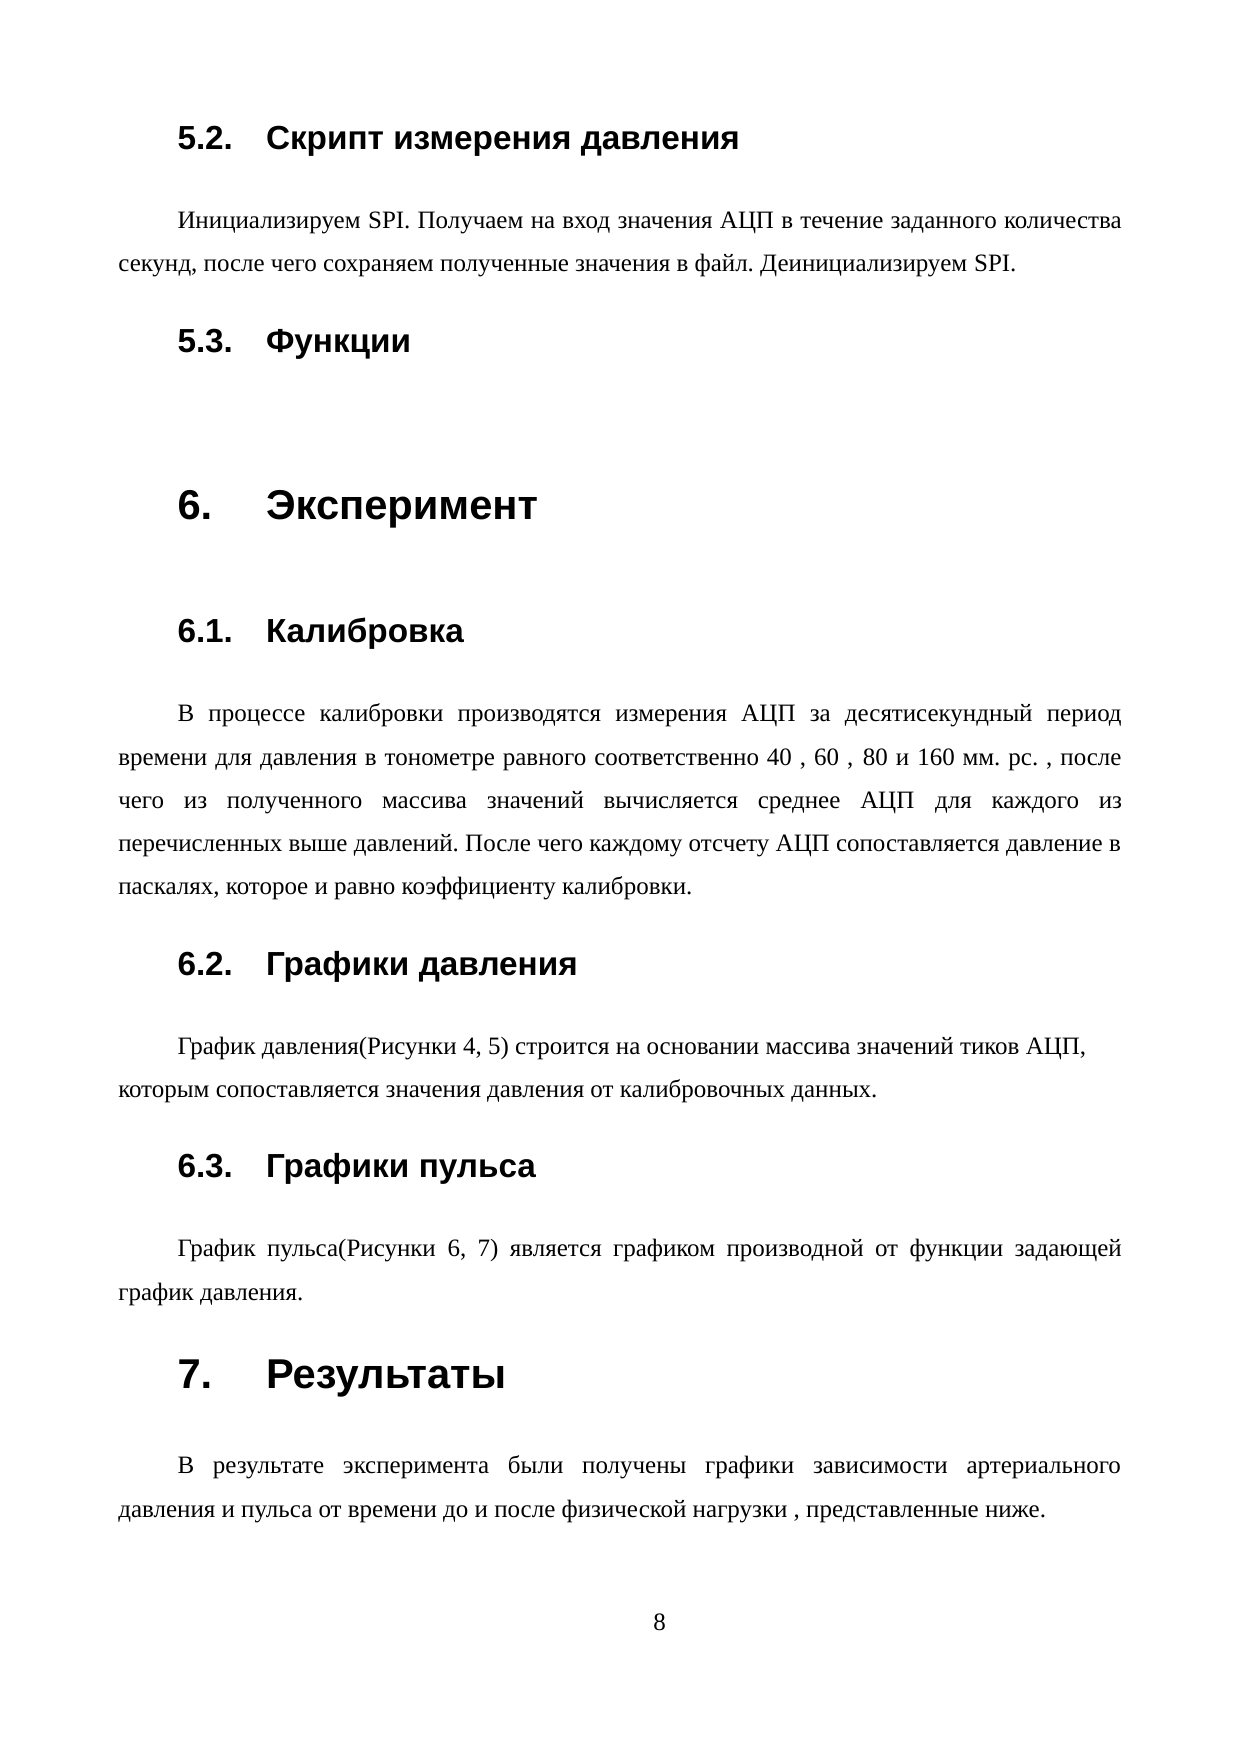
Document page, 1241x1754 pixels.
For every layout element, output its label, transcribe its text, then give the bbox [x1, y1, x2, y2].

subtitle Калибровка [118, 611, 1122, 650]
text График давления(Рисунки 4, 5) строится на основании массива значений тиков АЦП, которым сопоставляется значения давления от калибровочных данных. [118, 1031, 1122, 1103]
subtitle Функции [118, 321, 1122, 359]
text В процессе калибровки производятся измерения АЦП за десятисекундный период времени для давления в тонометре равного соответственно 40 , 60 , 80 и 160 мм. рс. , после чего из полученного массива значений вычисляется среднее АЦП для каждого из перечисленных выше давлений. После чего каждому отсчету АЦП сопоставляется давление в паскалях, которое и равно коэффициенту калибровки. [118, 698, 1122, 900]
subtitle Результаты [118, 1349, 1122, 1397]
text Инициализируем SPI. Получаем на вход значения АЦП в течение заданного количества секунд, после чего сохраняем полученные значения в файл. Деинициализируем SPI. [118, 205, 1122, 277]
text График пульса(Рисунки 6, 7) является графиком производной от функции задающей график давления. [118, 1233, 1122, 1305]
text В результате эксперимента были получены графики зависимости артериального давления и пульса от времени до и после физической нагрузки , представленные ниже. [118, 1451, 1122, 1522]
subtitle Графики давления [118, 944, 1122, 982]
subtitle Скрипт измерения давления [118, 118, 1122, 157]
subtitle Графики пульса [118, 1146, 1122, 1185]
subtitle Эксперимент [118, 481, 1122, 528]
